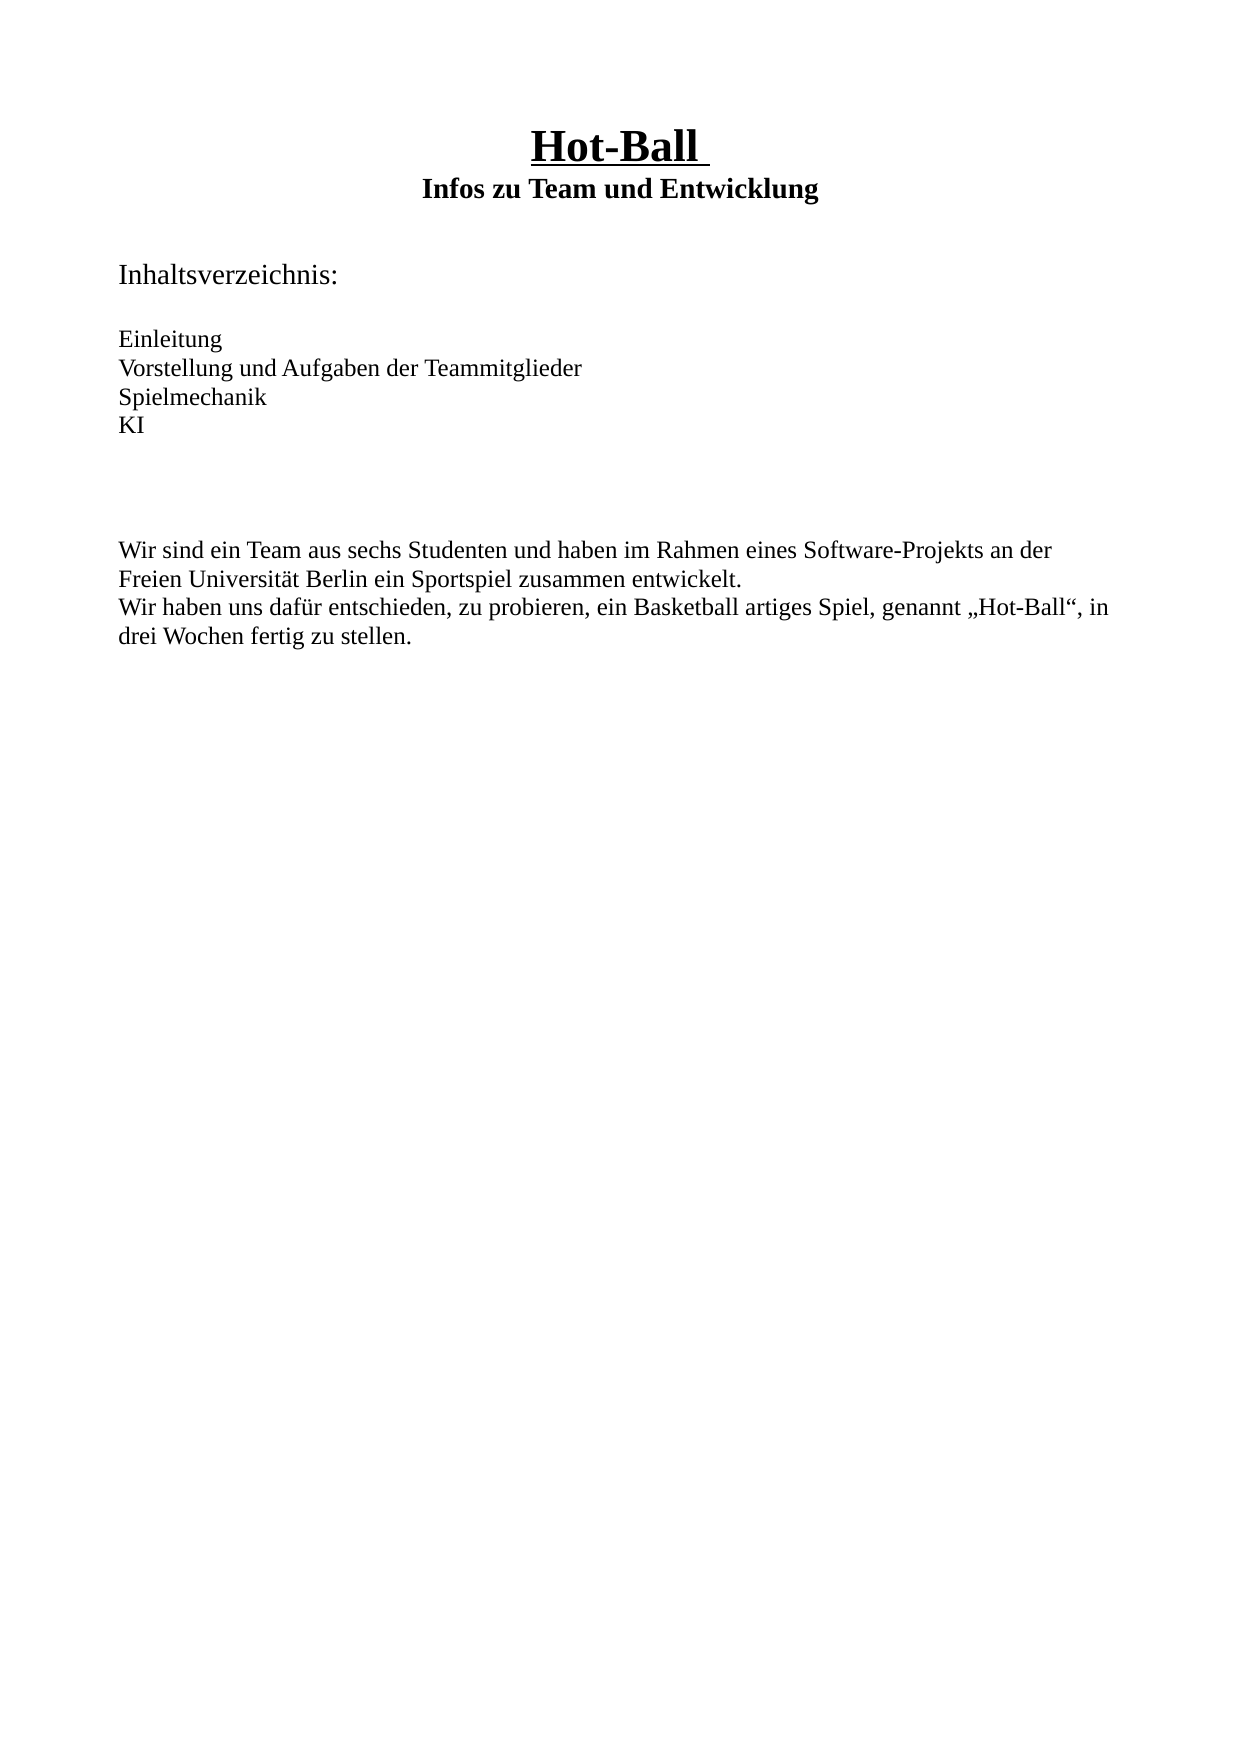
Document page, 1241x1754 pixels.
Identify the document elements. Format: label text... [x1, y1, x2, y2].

text Spielmechanik [118, 382, 1122, 410]
text KI [118, 410, 1122, 439]
text Inhaltsverzeichnis: [118, 257, 1122, 291]
text Einleitung [118, 324, 1122, 353]
text Hot-Ball [118, 118, 1122, 171]
text Wir haben uns dafür entschieden, zu probieren, ein Basketball artiges Spiel, genannt „Hot-Ball“, in drei Wochen fertig zu stellen. [118, 592, 1122, 650]
text Infos zu Team und Entwicklung [118, 171, 1122, 204]
text Vorstellung und Aufgaben der Teammitglieder [118, 353, 1122, 382]
text Wir sind ein Team aus sechs Studenten und haben im Rahmen eines Software-Projekts an der Freien Universität Berlin ein Sportspiel zusammen entwickelt. [118, 535, 1122, 592]
